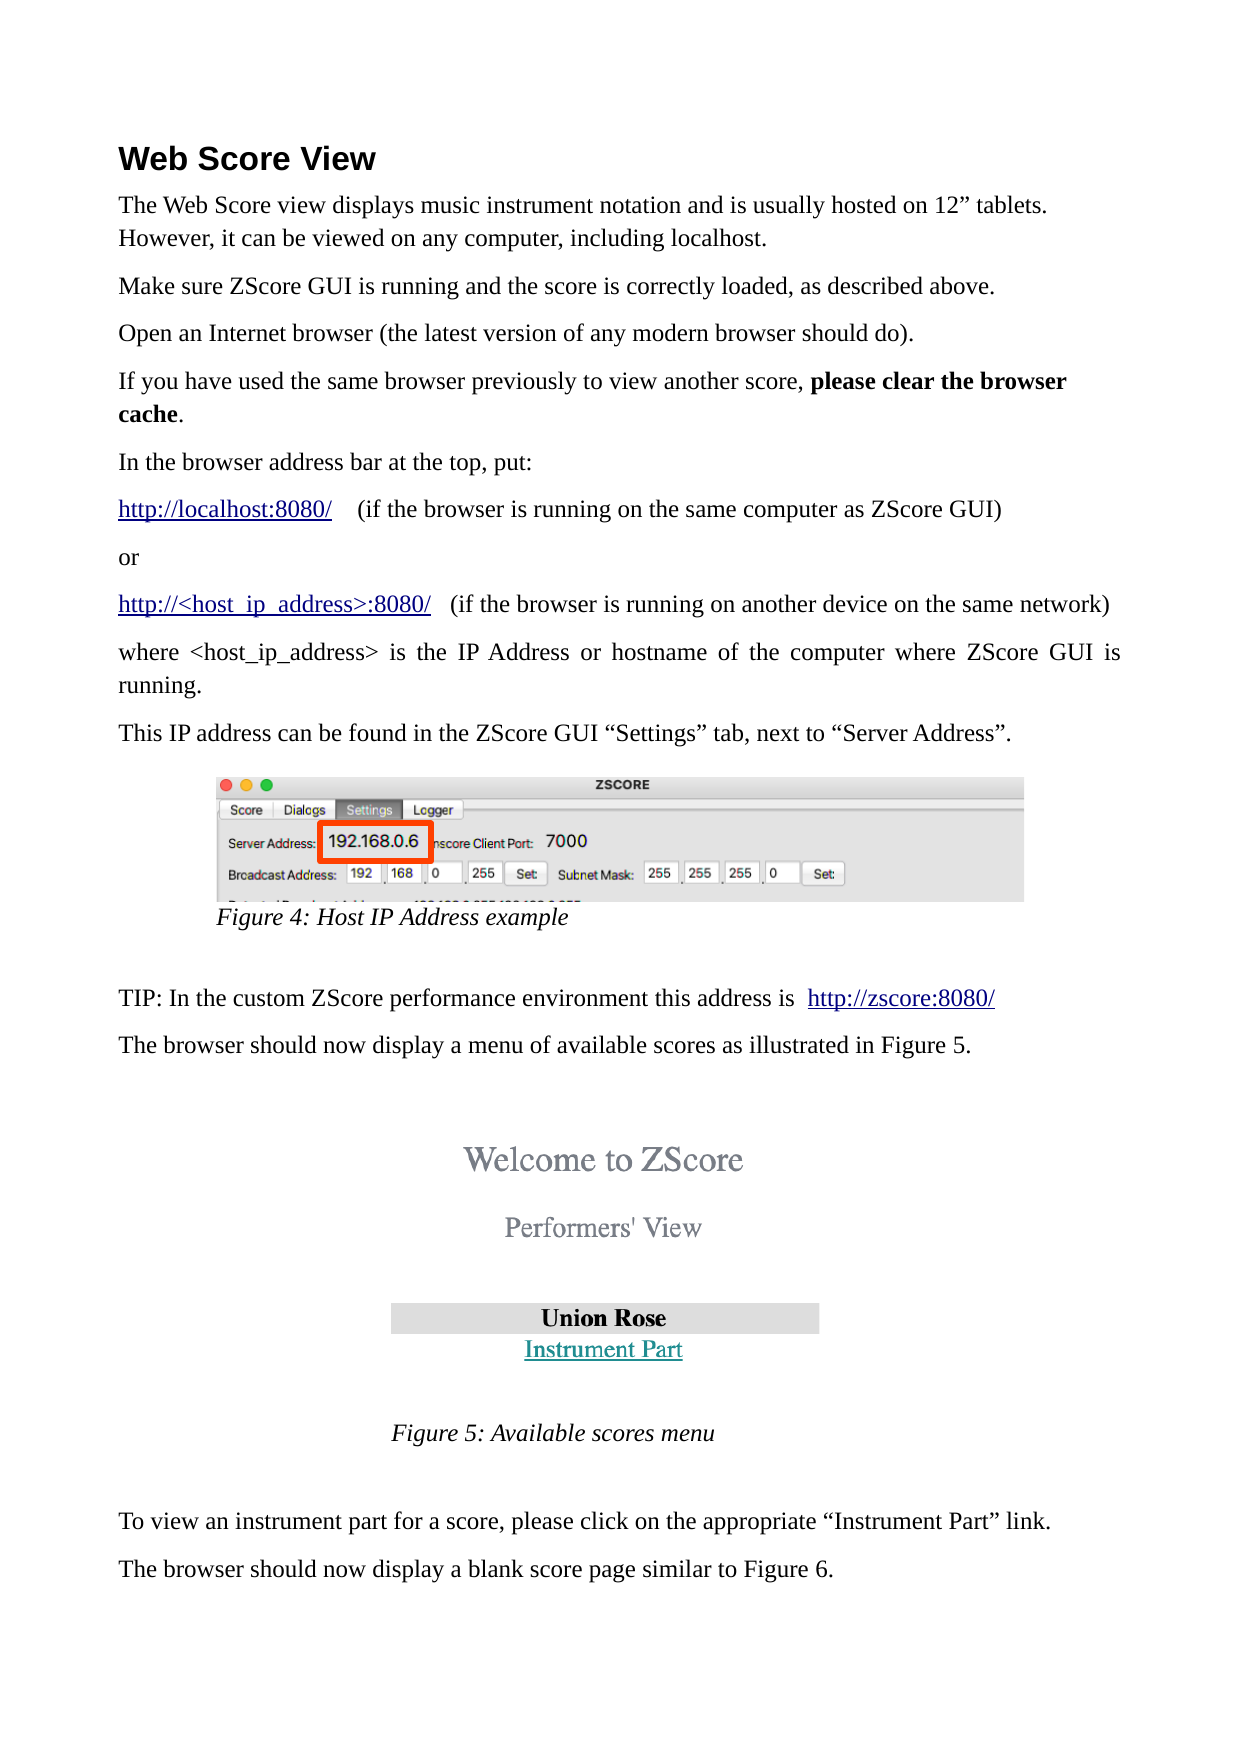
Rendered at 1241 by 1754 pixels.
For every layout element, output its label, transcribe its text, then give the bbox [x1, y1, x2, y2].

text If you have used the same browser previously to view another score, please clear the browser cache. [118, 366, 1122, 428]
picture [391, 1106, 820, 1419]
text Figure 5: Available scores menu [391, 1419, 819, 1447]
picture [216, 777, 1025, 902]
text where <host_ip_address> is the IP Address or hostname of the computer where ZScore GUI is running. [118, 637, 1122, 699]
text TIP: In the custom ZScore performance environment this address is http://zscore:8080/ [118, 983, 1122, 1011]
text To view an instrument part for a score, please click on the appropriate “Instrument Part” link. [118, 1506, 1122, 1535]
text The browser should now display a menu of available scores as illustrated in Figure 5. [118, 1030, 1122, 1059]
text http://<host_ip_address>:8080/ (if the browser is running on another device on the same network) [118, 589, 1122, 618]
text This IP address can be found in the ZScore GUI “Settings” tab, next to “Server Address”. [118, 718, 1122, 746]
text or [118, 542, 1122, 571]
text The Web Score view displays music instrument notation and is usually hosted on 12” tablets. However, it can be viewed on any computer, including localhost. [118, 190, 1122, 252]
text Open an Internet browser (the latest version of any modern browser should do). [118, 318, 1122, 347]
text Make sure ZScore GUI is running and the score is correctly loaded, as described above. [118, 271, 1122, 299]
text The browser should now display a blank score page similar to Figure 6. [118, 1554, 1122, 1583]
text Figure 4: Host IP Address example [216, 902, 1024, 931]
subtitle Web Score View [118, 139, 1122, 178]
text http://localhost:8080/ (if the browser is running on the same computer as ZScore GUI) [118, 494, 1122, 523]
text In the browser address bar at the top, put: [118, 447, 1122, 475]
